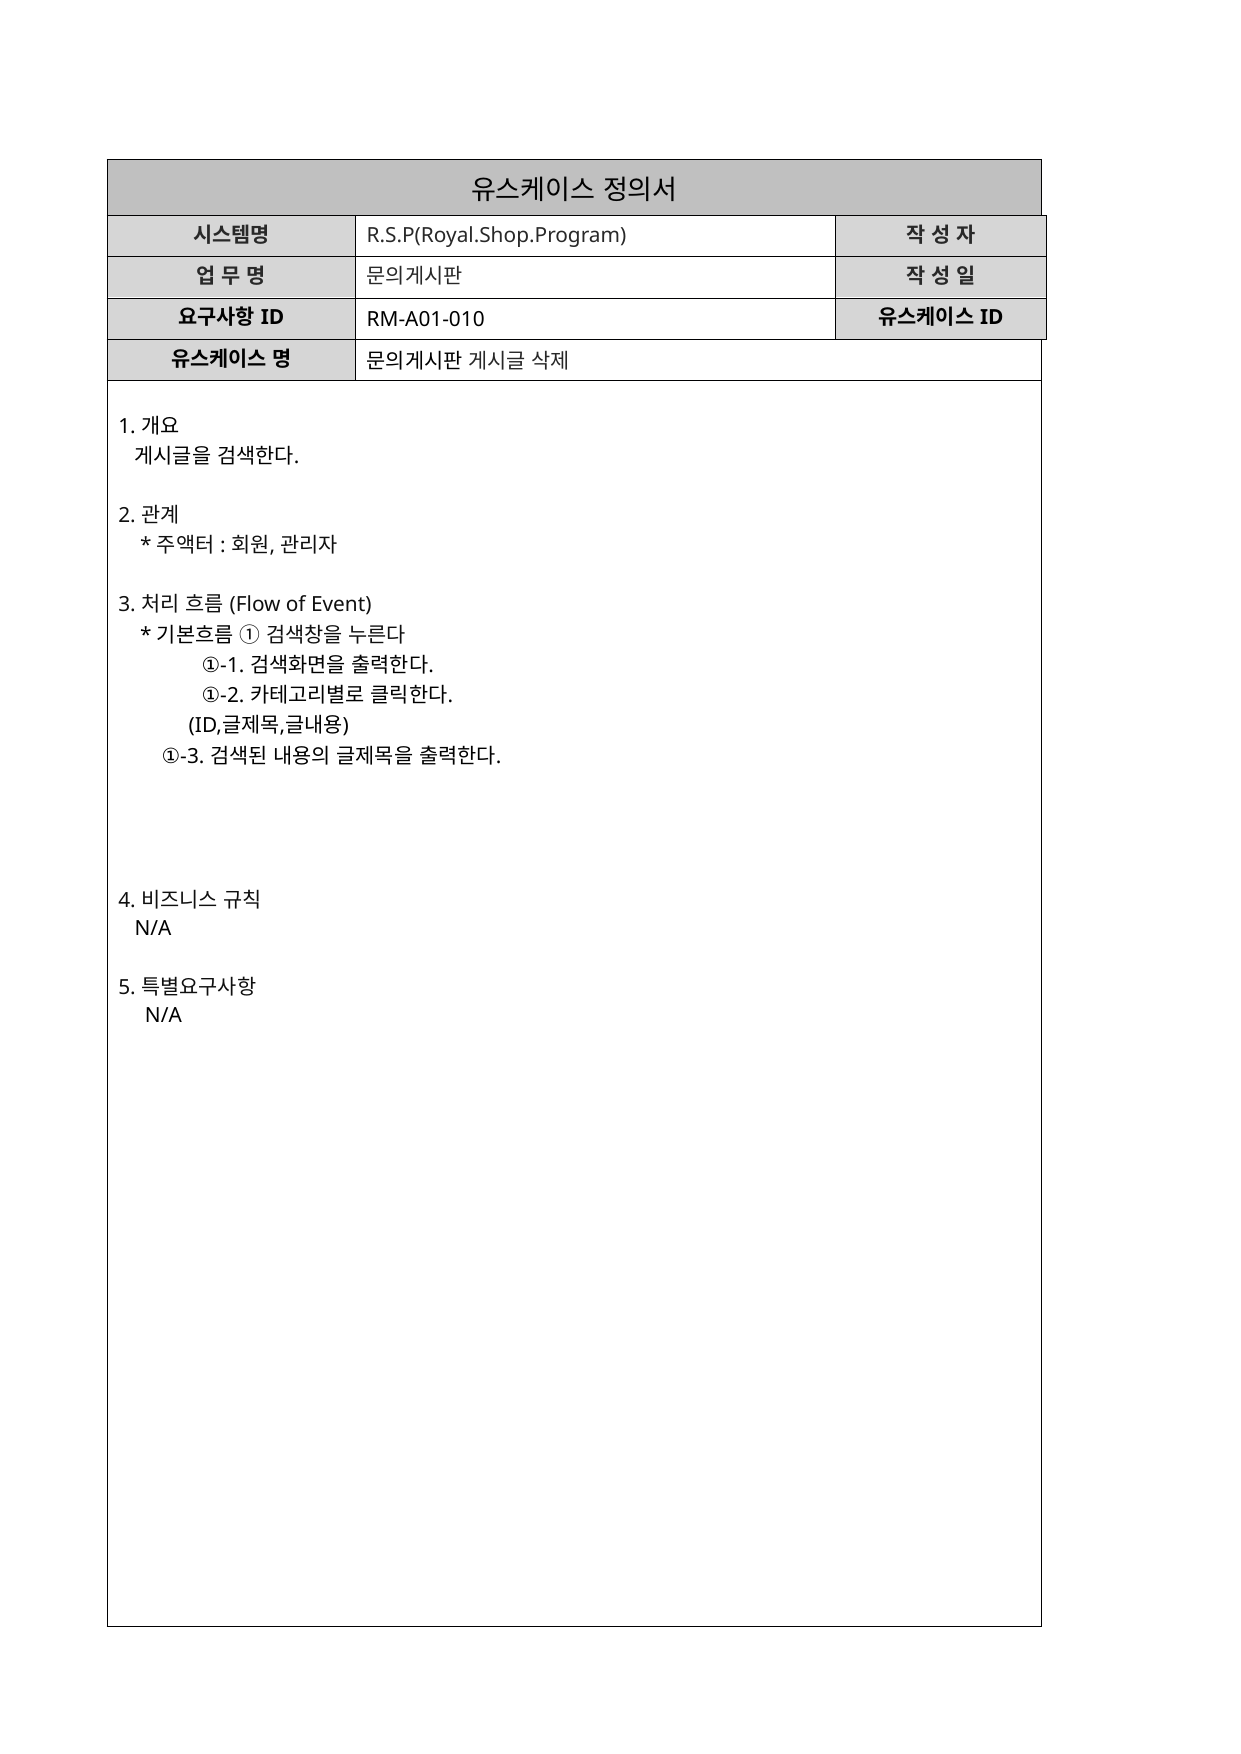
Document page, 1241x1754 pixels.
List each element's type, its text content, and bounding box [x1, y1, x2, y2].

table_cell 문의게시판 [356, 257, 835, 297]
table_cell R.S.P(Royal.Shop.Program) [356, 216, 835, 256]
table_cell RM-A01-010 [356, 299, 835, 339]
table_header 유스케이스 정의서 [108, 160, 1041, 215]
table_cell 작 성 자 [836, 216, 1046, 256]
table_cell 문의게시판 게시글 삭제 [356, 340, 1041, 380]
table_cell 시스템명 [108, 216, 355, 256]
table_cell [1042, 340, 1046, 380]
table_header [1042, 159, 1046, 215]
table_cell 유스케이스 ID [836, 299, 1046, 339]
table_cell 1. 개요 게시글을 검색한다. 2. 관계 * 주액터 : 회원, 관리자 3. 처리 흐름 (Flow of Event) * 기본흐름 ① 검색창을 누른다 ①-1. 검색화면을 출력한다. ①-2. 카테고리별로 클릭한다. (ID,글제목,글내용) ①-3. 검색된 내용의 글제목을 출력한다. 4. 비즈니스 규칙 N/A 5. 특별요구사항 N/A [108, 381, 1041, 1626]
table_cell [1042, 380, 1046, 1626]
table_cell 요구사항 ID [108, 299, 355, 339]
table_cell 업 무 명 [108, 257, 355, 297]
table_cell 작 성 일 [836, 257, 1046, 297]
table_cell 유스케이스 명 [108, 340, 355, 380]
